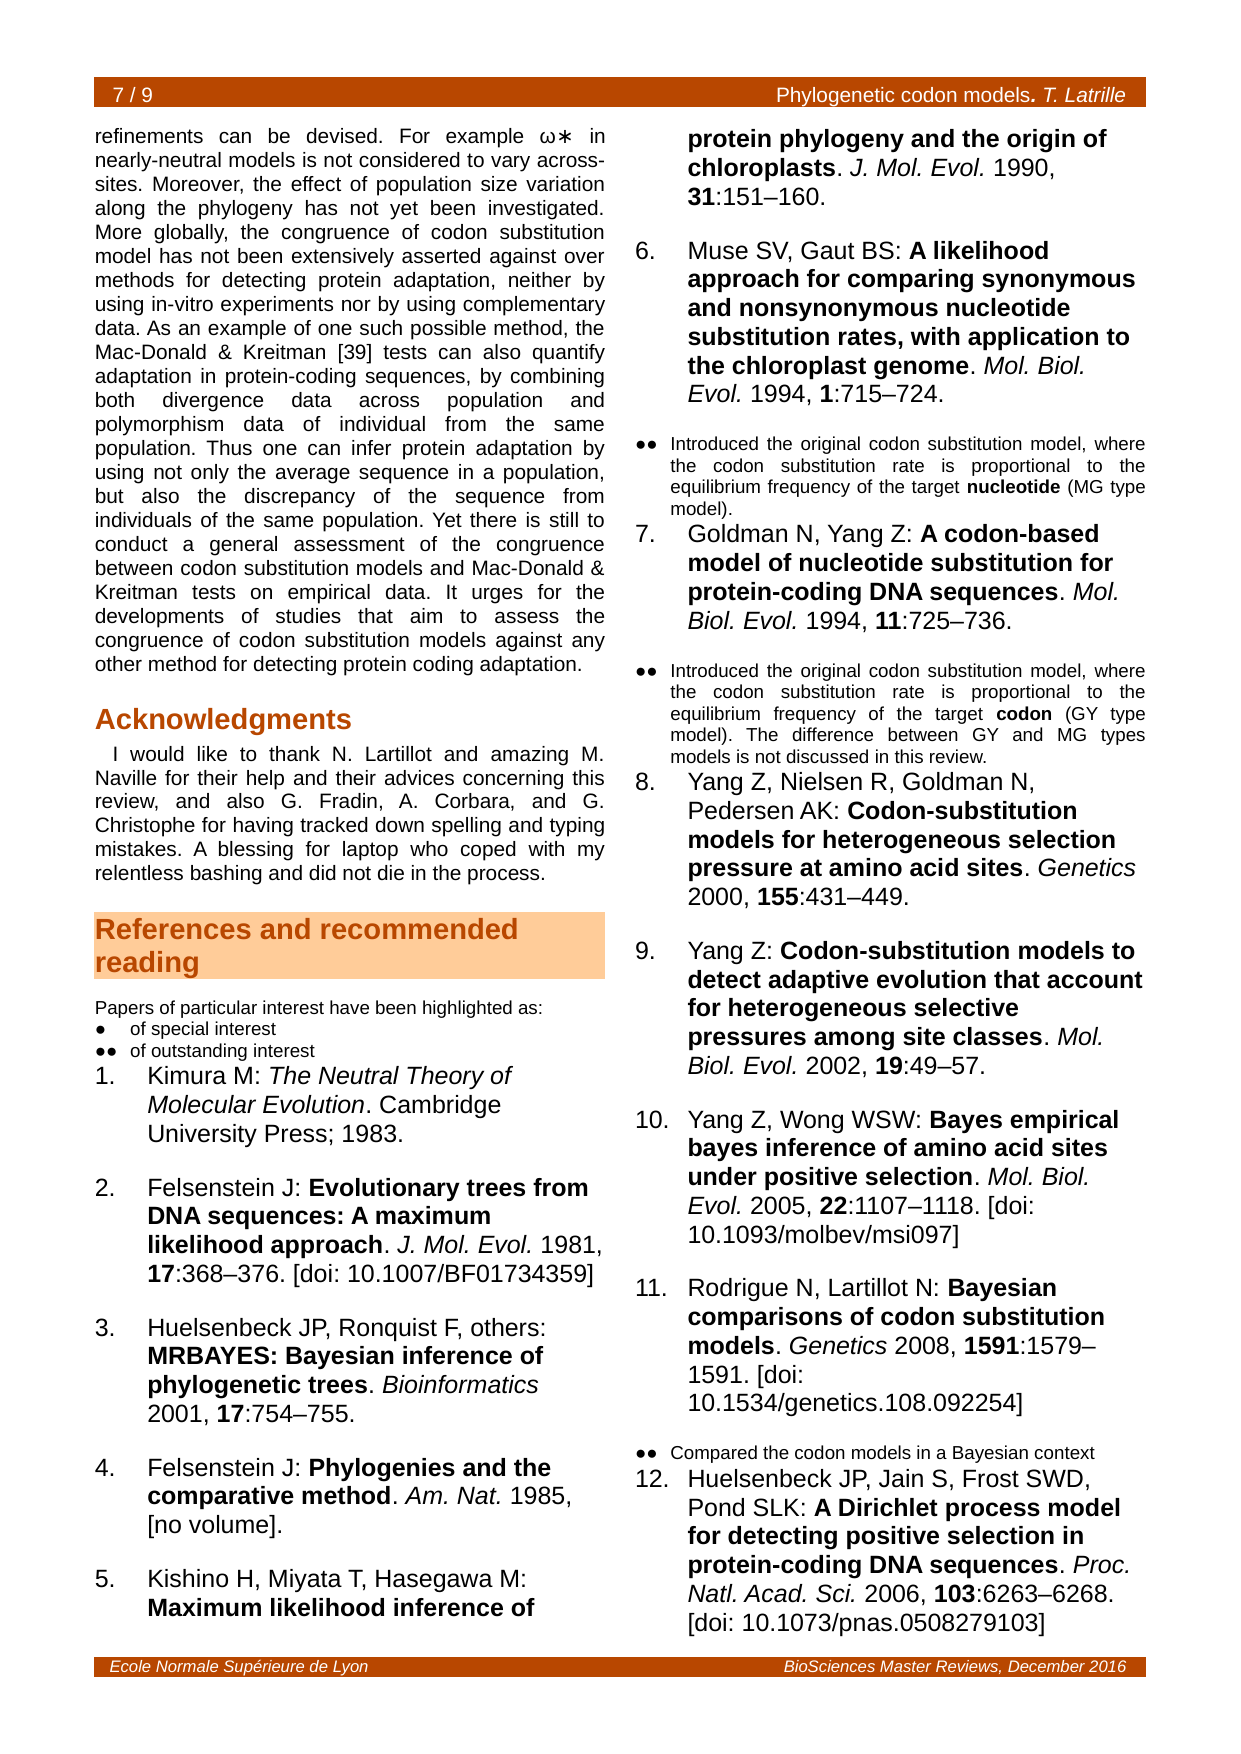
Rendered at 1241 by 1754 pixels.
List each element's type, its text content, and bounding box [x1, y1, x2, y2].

list Introduced the original codon substitution model, where the codon substitution rate is proportional to the equilibrium frequency of the target nucleotide (MG type model). [635, 433, 1146, 519]
text 10. Yang Z, Wong WSW: Bayes empirical bayes inference of amino acid sites under positive selection. Mol. Biol. Evol. 2005, 22:1107–1118. [doi: 10.1093/molbev/msi097] [635, 1105, 1146, 1248]
list Introduced the original codon substitution model, where the codon substitution rate is proportional to the equilibrium frequency of the target codon (GY type model). The difference between GY and MG types models is not discussed in this review. [635, 659, 1146, 767]
list of special interest [94, 1018, 605, 1040]
text 6. Muse SV, Gaut BS: A likelihood approach for comparing synonymous and nonsynonymous nucleotide substitution rates, with application to the chloroplast genome. Mol. Biol. Evol. 1994, 1:715–724. [635, 236, 1146, 408]
list of outstanding interest [94, 1040, 605, 1061]
text 2. Felsenstein J: Evolutionary trees from DNA sequences: A maximum likelihood approach. J. Mol. Evol. 1981, 17:368–376. [doi: 10.1007/BF01734359] [94, 1172, 605, 1287]
text I would like to thank N. Lartillot and amazing M. Naville for their help and their advices concerning this review, and also G. Fradin, A. Corbara, and G. Christophe for having tracked down spelling and typing mistakes. A blessing for laptop who coped with my relentless bashing and did not die in the process. [94, 741, 605, 885]
subtitle References and recommended reading [94, 912, 605, 979]
list Compared the codon models in a Bayesian context [635, 1442, 1146, 1464]
text refinements can be devised. For example ω∗ in nearly-neutral models is not considered to vary across-sites. Moreover, the effect of population size variation along the phylogeny has not yet been investigated. More globally, the congruence of codon substitution model has not been extensively asserted against over methods for detecting protein adaptation, neither by using in-vitro experiments nor by using complementary data. As an example of one such possible method, the Mac-Donald & Kreitman [39] tests can also quantify adaptation in protein-coding sequences, by combining both divergence data across population and polymorphism data of individual from the same population. Thus one can infer protein adaptation by using not only the average sequence in a population, but also the discrepancy of the sequence from individuals of the same population. Yet there is still to conduct a general assessment of the congruence between codon substitution models and Mac-Donald & Kreitman tests on empirical data. It urges for the developments of studies that aim to assess the congruence of codon substitution models against any other method for detecting protein coding adaptation. [94, 124, 605, 675]
text 9. Yang Z: Codon-substitution models to detect adaptive evolution that account for heterogeneous selective pressures among site classes. Mol. Biol. Evol. 2002, 19:49–57. [635, 936, 1146, 1080]
text 11. Rodrigue N, Lartillot N: Bayesian comparisons of codon substitution models. Genetics 2008, 1591:1579–1591. [doi: 10.1534/genetics.108.092254] [635, 1273, 1146, 1417]
text 12. Huelsenbeck JP, Jain S, Frost SWD, Pond SLK: A Dirichlet process model for detecting positive selection in protein-coding DNA sequences. Proc. Natl. Acad. Sci. 2006, 103:6263–6268. [doi: 10.1073/pnas.0508279103] [635, 1464, 1146, 1636]
text 5. Kishino H, Miyata T, Hasegawa M: Maximum likelihood inference of [94, 1564, 605, 1621]
text 1. Kimura M: The Neutral Theory of Molecular Evolution. Cambridge University Press; 1983. [94, 1061, 605, 1147]
text protein phylogeny and the origin of chloroplasts. J. Mol. Evol. 1990, 31:151–160. [635, 124, 1146, 211]
subtitle Acknowledgments [94, 702, 605, 736]
text Papers of particular interest have been highlighted as: [94, 997, 605, 1018]
text 8. Yang Z, Nielsen R, Goldman N, Pedersen AK: Codon-substitution models for heterogeneous selection pressure at amino acid sites. Genetics 2000, 155:431–449. [635, 767, 1146, 911]
text 3. Huelsenbeck JP, Ronquist F, others: MRBAYES: Bayesian inference of phylogenetic trees. Bioinformatics 2001, 17:754–755. [94, 1312, 605, 1427]
text 4. Felsenstein J: Phylogenies and the comparative method. Am. Nat. 1985, [no volume]. [94, 1452, 605, 1539]
text 7. Goldman N, Yang Z: A codon-based model of nucleotide substitution for protein-coding DNA sequences. Mol. Biol. Evol. 1994, 11:725–736. [635, 519, 1146, 634]
